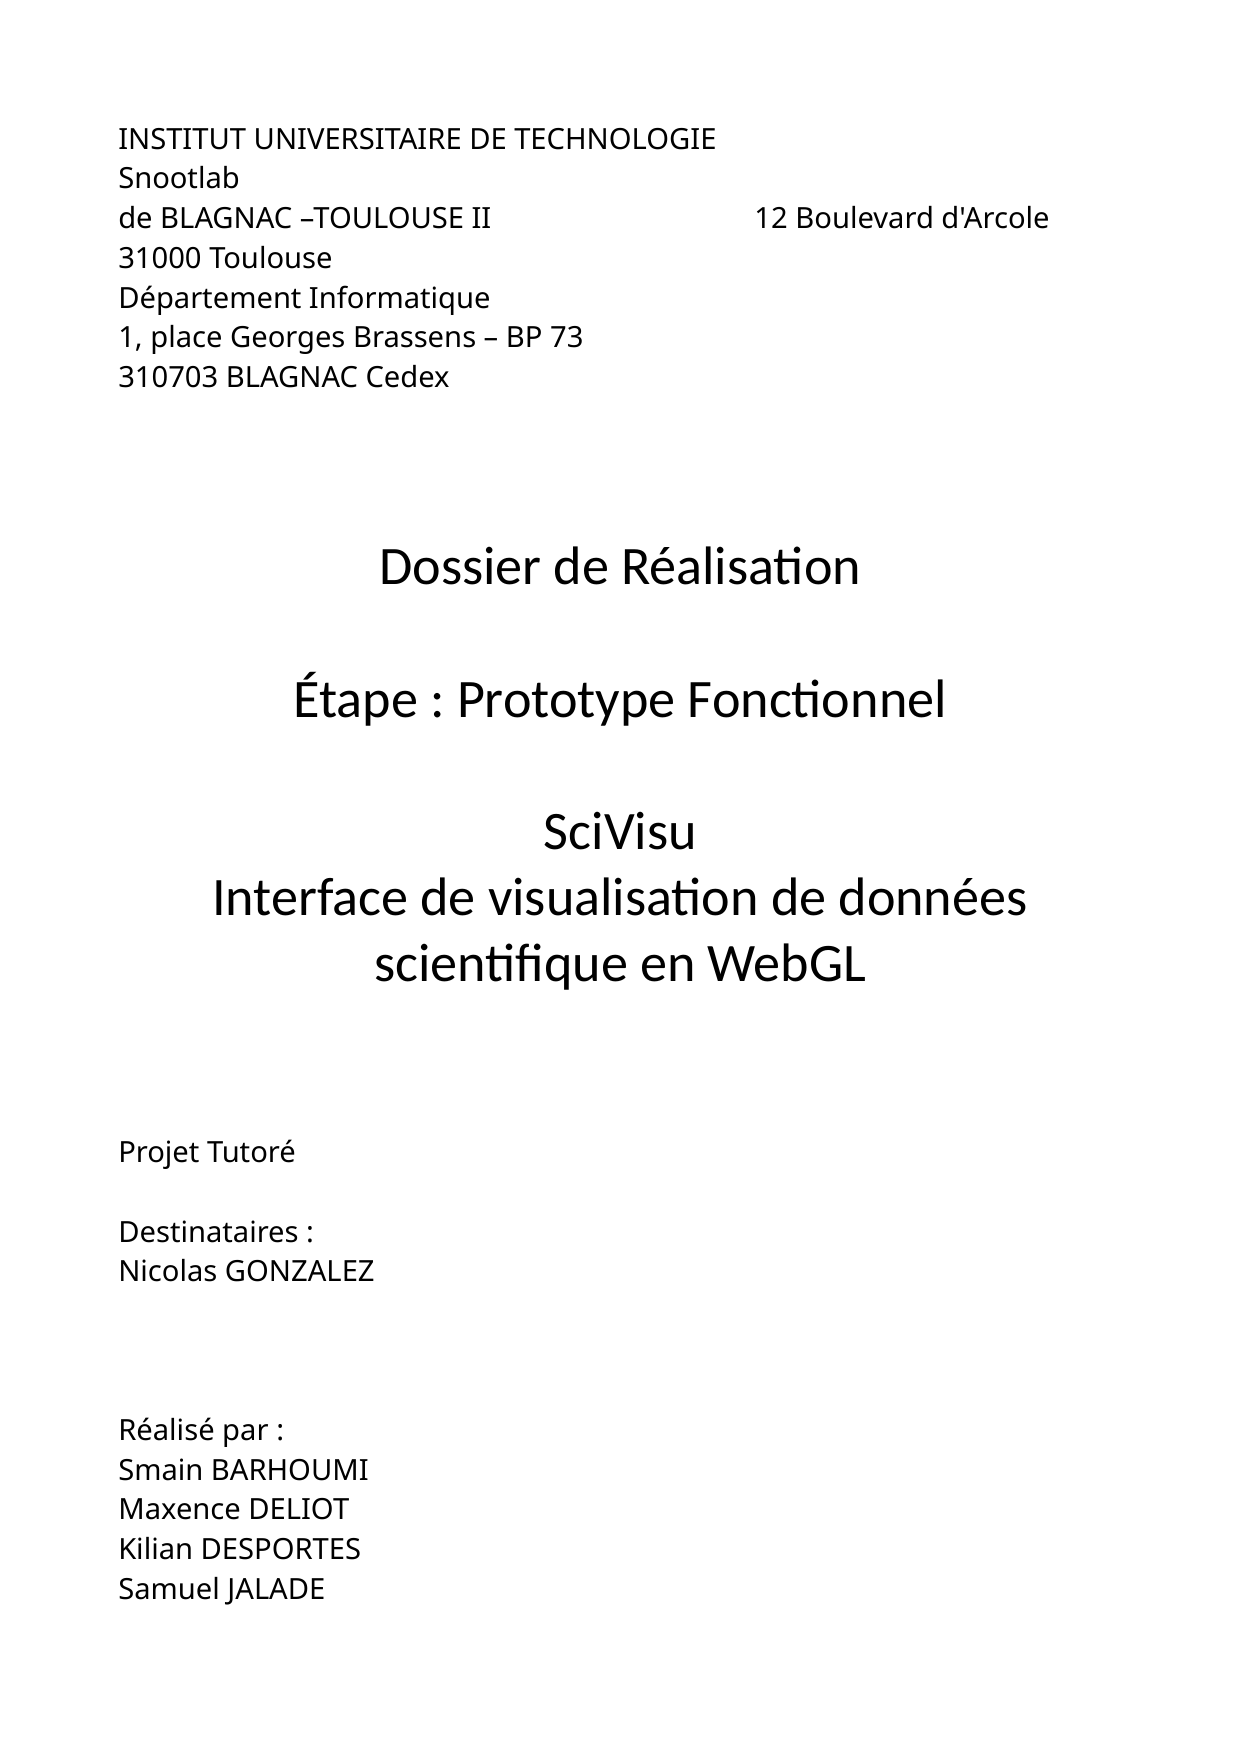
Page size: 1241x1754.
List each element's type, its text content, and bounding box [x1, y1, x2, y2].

text Maxence DELIOT [118, 1489, 1122, 1528]
text Nicolas GONZALEZ [118, 1251, 1122, 1290]
text 310703 BLAGNAC Cedex [118, 356, 1122, 396]
text Smain BARHOUMI [118, 1449, 1122, 1489]
text Département Informatique [118, 277, 1122, 317]
text SciVisu [118, 797, 1122, 863]
text Destinataires : [118, 1211, 1122, 1251]
text Interface de visualisation de données scientifique en WebGL [118, 863, 1122, 995]
text 1, place Georges Brassens – BP 73 [118, 317, 1122, 356]
text Projet Tutoré [118, 1131, 1122, 1171]
text de BLAGNAC –TOULOUSE II 12 Boulevard d'Arcole 31000 Toulouse [118, 197, 1122, 277]
text Réalisé par : [118, 1409, 1122, 1449]
text Samuel JALADE [118, 1568, 1122, 1608]
text INSTITUT UNIVERSITAIRE DE TECHNOLOGIE Snootlab [118, 118, 1122, 197]
text Dossier de Réalisation [118, 532, 1122, 598]
text Kilian DESPORTES [118, 1528, 1122, 1568]
text Étape : Prototype Fonctionnel [118, 664, 1122, 731]
